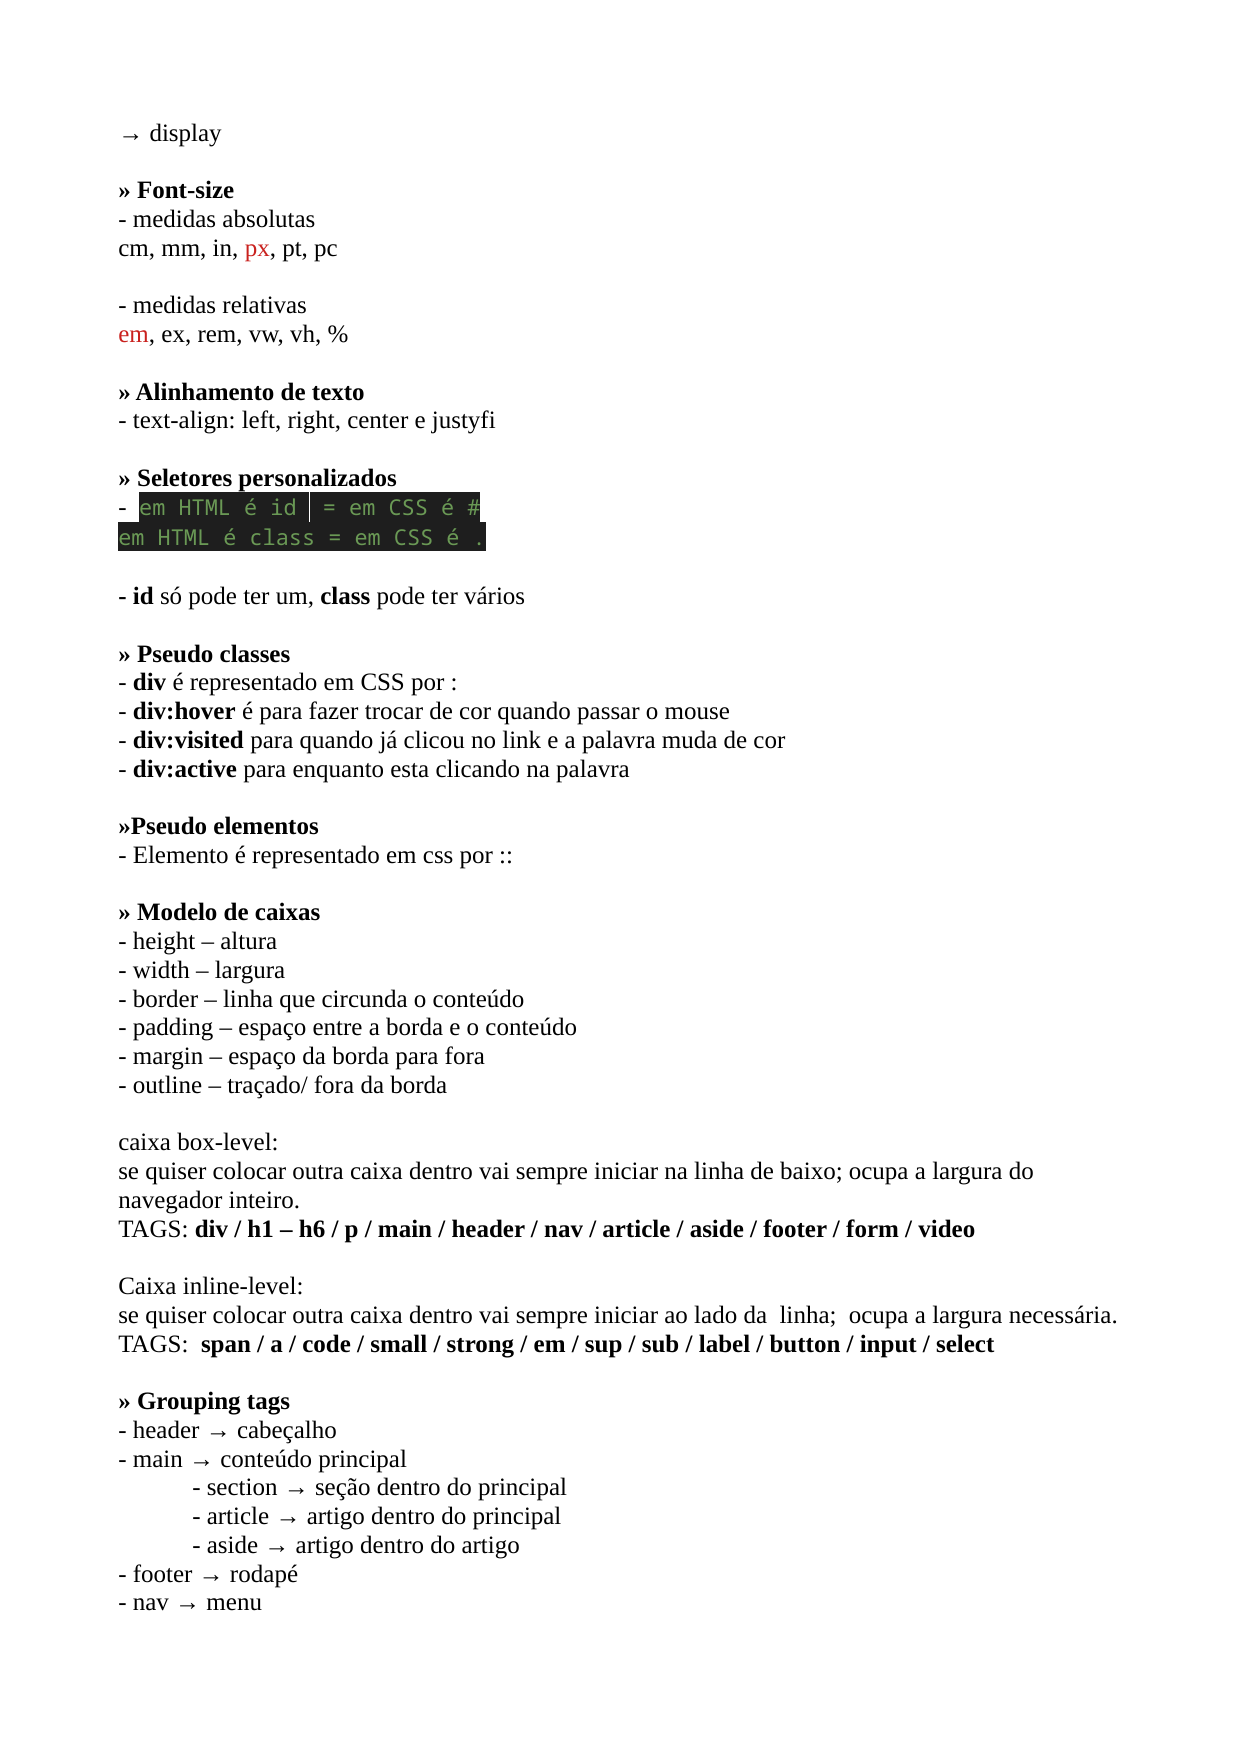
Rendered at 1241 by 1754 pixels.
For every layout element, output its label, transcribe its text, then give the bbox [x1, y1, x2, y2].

text - div é representado em CSS por : [118, 667, 1122, 696]
text - height – altura [118, 926, 1122, 955]
text - id só pode ter um, class pode ter vários [118, 581, 1122, 610]
text - width – largura [118, 955, 1122, 984]
text » Pseudo classes [118, 639, 1122, 667]
text em, ex, rem, vw, vh, % [118, 319, 1122, 348]
text Caixa inline-level: [118, 1271, 1122, 1300]
text TAGS: div / h1 – h6 / p / main / header / nav / article / aside / footer / form / video [118, 1214, 1122, 1242]
text - border – linha que circunda o conteúdo [118, 984, 1122, 1012]
text - div:hover é para fazer trocar de cor quando passar o mouse [118, 696, 1122, 725]
text - medidas absolutas [118, 204, 1122, 233]
text - div:active para enquanto esta clicando na palavra [118, 754, 1122, 782]
text - footer → rodapé [118, 1559, 1122, 1587]
text - article → artigo dentro do principal [118, 1501, 1122, 1530]
text - aside → artigo dentro do artigo [118, 1530, 1122, 1559]
text » Font-size [118, 176, 1122, 204]
text » Alinhamento de texto [118, 377, 1122, 406]
text em HTML é class = em CSS é . [118, 522, 1122, 551]
text - medidas relativas [118, 291, 1122, 319]
text - em HTML é id = em CSS é # [118, 492, 1122, 522]
text TAGS: span / a / code / small / strong / em / sup / sub / label / button / input / select [118, 1329, 1122, 1357]
text » Seletores personalizados [118, 463, 1122, 492]
text - text-align: left, right, center e justyfi [118, 406, 1122, 434]
text se quiser colocar outra caixa dentro vai sempre iniciar ao lado da linha; ocupa a largura necessária. [118, 1300, 1122, 1329]
text - nav → menu [118, 1587, 1122, 1616]
text » Modelo de caixas [118, 897, 1122, 926]
text cm, mm, in, px, pt, pc [118, 233, 1122, 262]
text → display [118, 118, 1122, 147]
text »Pseudo elementos [118, 811, 1122, 840]
text - margin – espaço da borda para fora [118, 1041, 1122, 1070]
text - main → conteúdo principal [118, 1444, 1122, 1472]
text - header → cabeçalho [118, 1415, 1122, 1444]
text - Elemento é representado em css por :: [118, 840, 1122, 869]
text se quiser colocar outra caixa dentro vai sempre iniciar na linha de baixo; ocupa a largura do navegador inteiro. [118, 1156, 1122, 1214]
text - outline – traçado/ fora da borda [118, 1070, 1122, 1099]
text caixa box-level: [118, 1127, 1122, 1156]
text - div:visited para quando já clicou no link e a palavra muda de cor [118, 725, 1122, 754]
text - padding – espaço entre a borda e o conteúdo [118, 1012, 1122, 1041]
text - section → seção dentro do principal [118, 1472, 1122, 1501]
text » Grouping tags [118, 1386, 1122, 1415]
